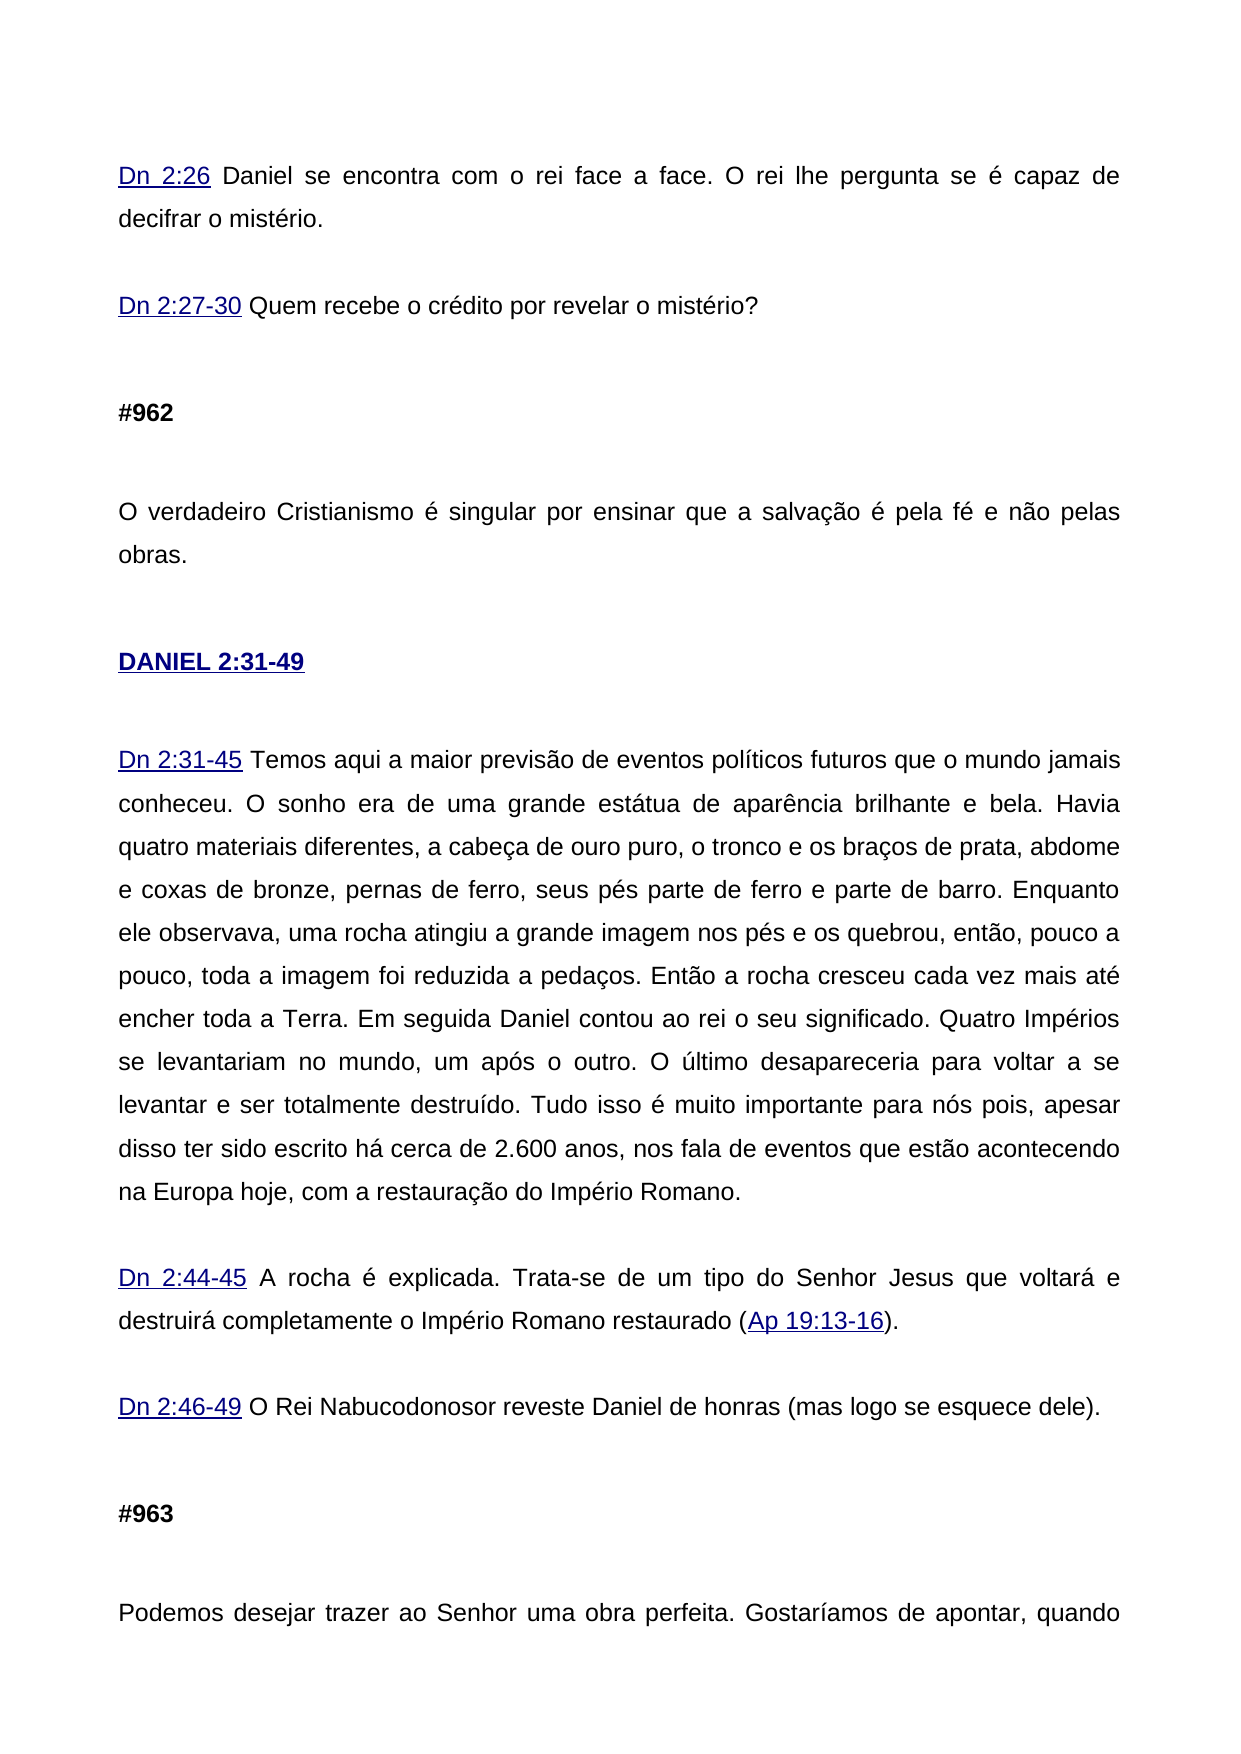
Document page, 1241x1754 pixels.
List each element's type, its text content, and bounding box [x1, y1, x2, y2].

text Dn 2:46-49 O Rei Nabucodonosor reveste Daniel de honras (mas logo se esquece dele). [118, 1392, 1122, 1421]
subtitle DANIEL 2:31-49 [118, 647, 1122, 675]
subtitle #962 [118, 398, 1122, 426]
subtitle #963 [118, 1499, 1122, 1528]
text Dn 2:44-45 A rocha é explicada. Trata-se de um tipo do Senhor Jesus que voltará e destruirá completamente o Império Romano restaurado (Ap 19:13-16). [118, 1263, 1122, 1335]
text Dn 2:27-30 Quem recebe o crédito por revelar o mistério? [118, 291, 1122, 319]
text Podemos desejar trazer ao Senhor uma obra perfeita. Gostaríamos de apontar, quando [118, 1598, 1122, 1627]
text O verdadeiro Cristianismo é singular por ensinar que a salvação é pela fé e não pelas obras. [118, 496, 1122, 568]
text Dn 2:31-45 Temos aqui a maior previsão de eventos políticos futuros que o mundo jamais conheceu. O sonho era de uma grande estátua de aparência brilhante e bela. Havia quatro materiais diferentes, a cabeça de ouro puro, o tronco e os braços de prata, abdome e coxas de bronze, pernas de ferro, seus pés parte de ferro e parte de barro. Enquanto ele observava, uma rocha atingiu a grande imagem nos pés e os quebrou, então, pouco a pouco, toda a imagem foi reduzida a pedaços. Então a rocha cresceu cada vez mais até encher toda a Terra. Em seguida Daniel contou ao rei o seu significado. Quatro Impérios se levantariam no mundo, um após o outro. O último desapareceria para voltar a se levantar e ser totalmente destruído. Tudo isso é muito importante para nós pois, apesar disso ter sido escrito há cerca de 2.600 anos, nos fala de eventos que estão acontecendo na Europa hoje, com a restauração do Império Romano. [118, 745, 1122, 1205]
text Dn 2:26 Daniel se encontra com o rei face a face. O rei lhe pergunta se é capaz de decifrar o mistério. [118, 161, 1122, 233]
